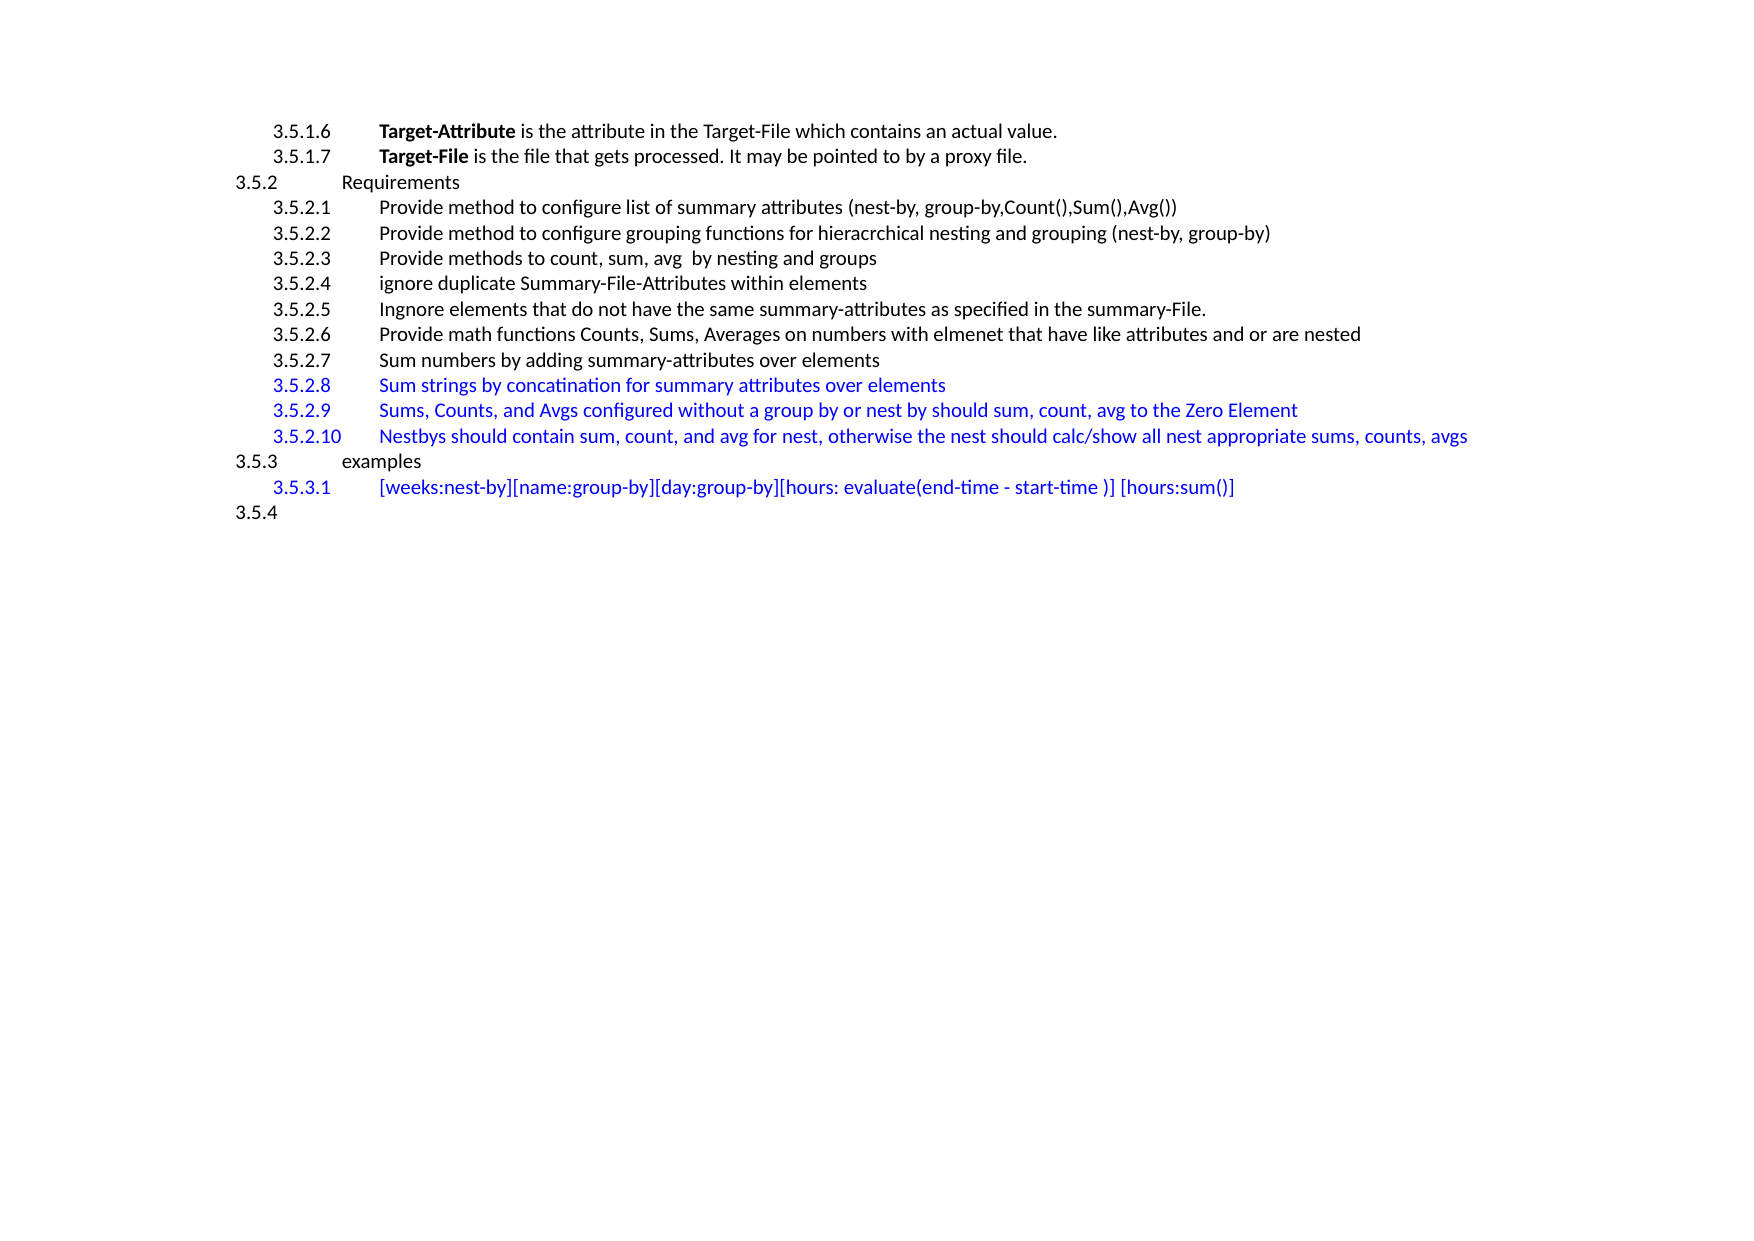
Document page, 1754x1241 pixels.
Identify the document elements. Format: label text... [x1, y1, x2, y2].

list Target-Attribute is the attribute in the Target-File which contains an actual value. [268, 118, 1636, 143]
list Provide method to configure list of summary attributes (nest-by, group-by,Count(),Sum(),Avg()) [268, 194, 1636, 220]
list ignore duplicate Summary-File-Attributes within elements [268, 271, 1636, 296]
list [weeks:nest-by][name:group-by][day:group-by][hours: evaluate(end-time - start-time )] [hours:sum()] [268, 474, 1636, 499]
list Sums, Counts, and Avgs configured without a group by or nest by should sum, count, avg to the Zero Element [268, 398, 1636, 423]
list Target-File is the file that gets processed. It may be pointed to by a proxy file. [268, 143, 1636, 169]
list Provide math functions Counts, Sums, Averages on numbers with elmenet that have like attributes and or are nested [268, 321, 1636, 347]
list Sum strings by concatination for summary attributes over elements [268, 372, 1636, 398]
list Provide method to configure grouping functions for hieracrchical nesting and grouping (nest-by, group-by) [268, 220, 1636, 245]
list Provide methods to count, sum, avg by nesting and groups [268, 245, 1636, 271]
list Nestbys should contain sum, count, and avg for nest, otherwise the nest should calc/show all nest appropriate sums, counts, avgs [268, 423, 1636, 448]
list Requirements [231, 169, 1636, 194]
list Sum numbers by adding summary-attributes over elements [268, 347, 1636, 372]
list examples [231, 448, 1636, 474]
list Ingnore elements that do not have the same summary-attributes as specified in the summary-File. [268, 296, 1636, 321]
